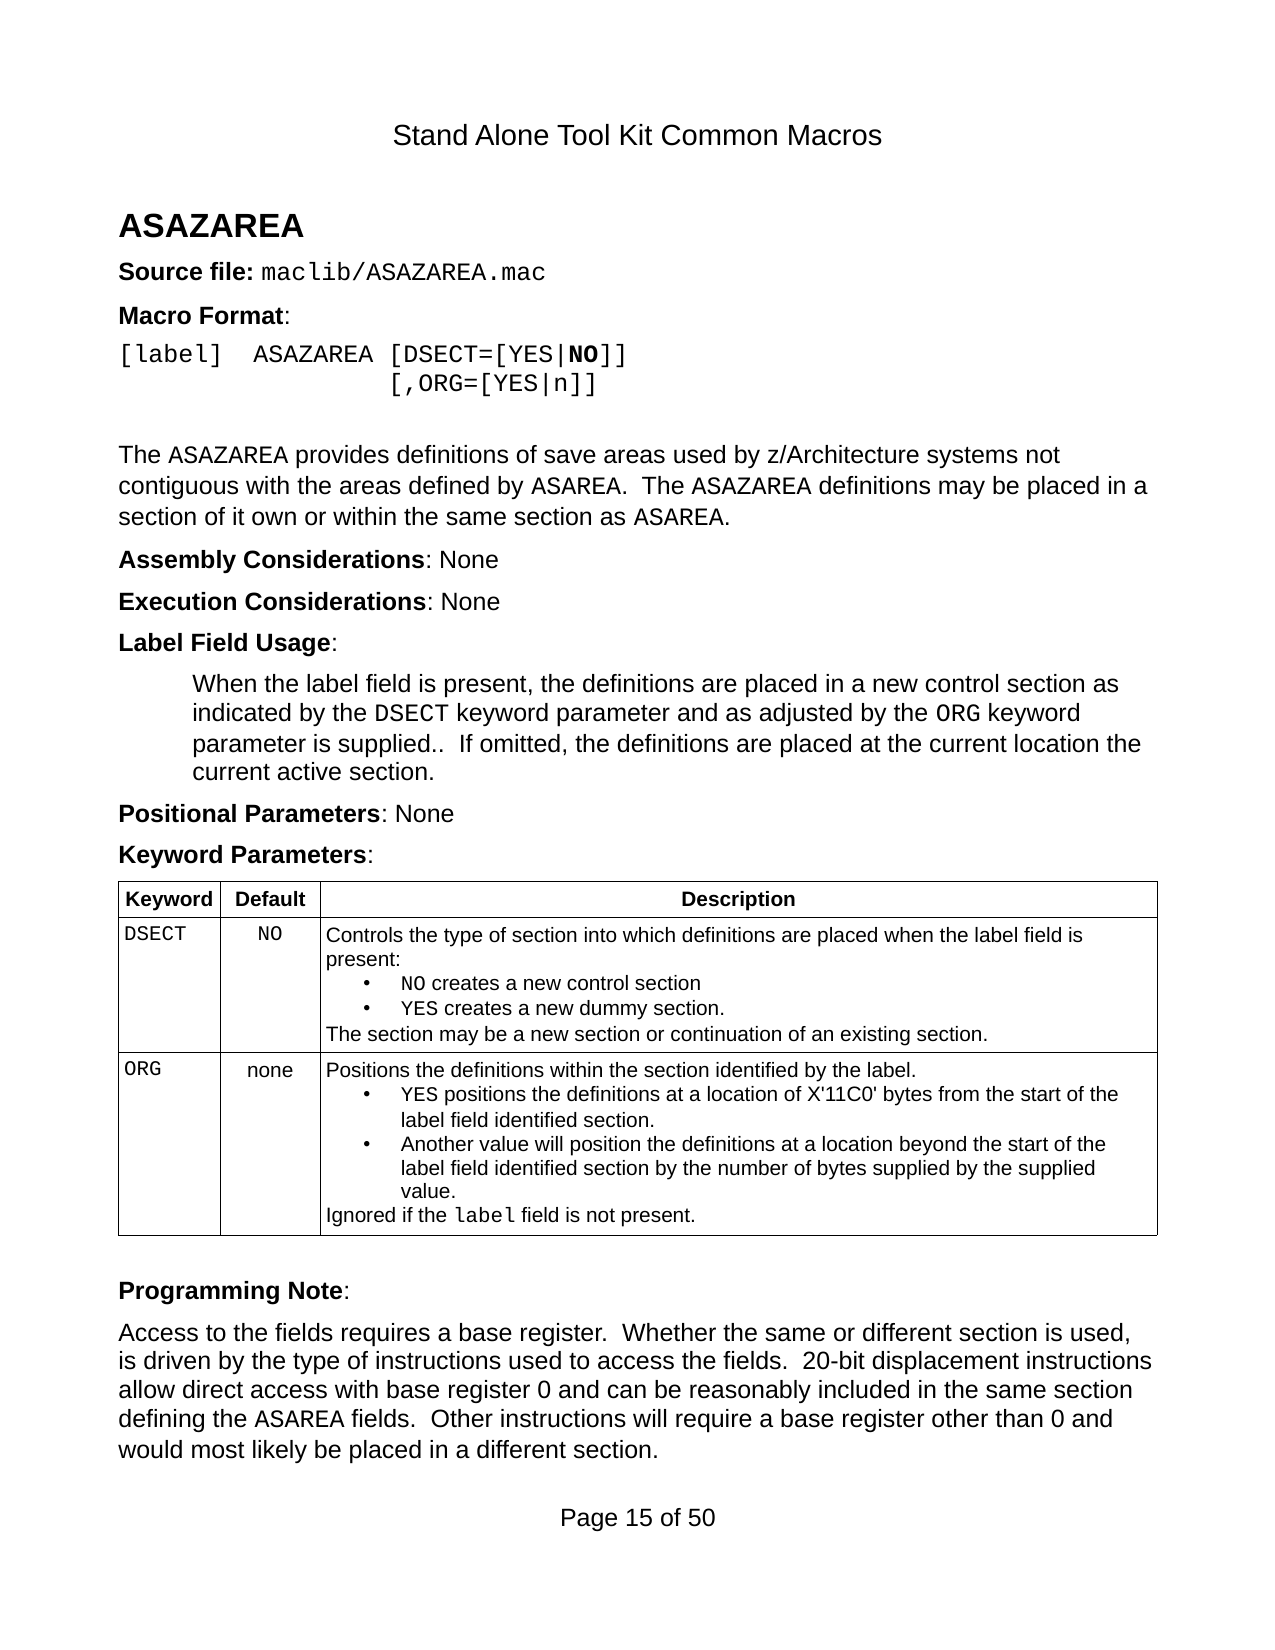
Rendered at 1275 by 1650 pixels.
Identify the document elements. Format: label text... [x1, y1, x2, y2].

text Positional Parameters: None [118, 799, 1157, 827]
table_header Keyword [119, 882, 220, 917]
text When the label field is present, the definitions are placed in a new control section as indicated by the DSECT keyword parameter and as adjusted by the ORG keyword parameter is supplied.. If omitted, the definitions are placed at the current location the current active section. [192, 669, 1157, 786]
text Source file: maclib/ASAZAREA.mac [118, 257, 1157, 288]
text Label Field Usage: [118, 628, 1157, 656]
table_header Description [321, 882, 1157, 917]
table_header Default [221, 882, 320, 917]
table_cell Controls the type of section into which definitions are placed when the label field is present: NO creates a new control section YES creates a new dummy section. The section may be a new section or continuation of an existing section. [321, 918, 1157, 1052]
table_cell none [221, 1053, 320, 1235]
table_cell NO [221, 918, 320, 1052]
text [,ORG=[YES|n]] [118, 370, 1157, 399]
subtitle ASAZAREA [118, 206, 1157, 245]
text Assembly Considerations: None [118, 545, 1157, 574]
table_cell DSECT [119, 918, 220, 1052]
table_cell ORG [119, 1053, 220, 1235]
text Keyword Parameters: [118, 840, 1157, 869]
text Execution Considerations: None [118, 586, 1157, 615]
text [label] ASAZAREA [DSECT=[YES|NO]] [118, 342, 1157, 370]
table_cell Positions the definitions within the section identified by the label. YES positions the definitions at a location of X'11C0' bytes from the start of the label field identified section. Another value will position the definitions at a location beyond the start of the label field identified section by the number of bytes supplied by the supplied value. Ignored if the label field is not present. [321, 1053, 1157, 1235]
text Macro Format: [118, 301, 1157, 329]
text Programming Note: [118, 1276, 1157, 1305]
text The ASAZAREA provides definitions of save areas used by z/Architecture systems not contiguous with the areas defined by ASAREA. The ASAZAREA definitions may be placed in a section of it own or within the same section as ASAREA. [118, 440, 1157, 533]
text Access to the fields requires a base register. Whether the same or different section is used, is driven by the type of instructions used to access the fields. 20-bit displacement instructions allow direct access with base register 0 and can be reasonably included in the same section defining the ASAREA fields. Other instructions will require a base register other than 0 and would most likely be placed in a different section. [118, 1317, 1157, 1463]
